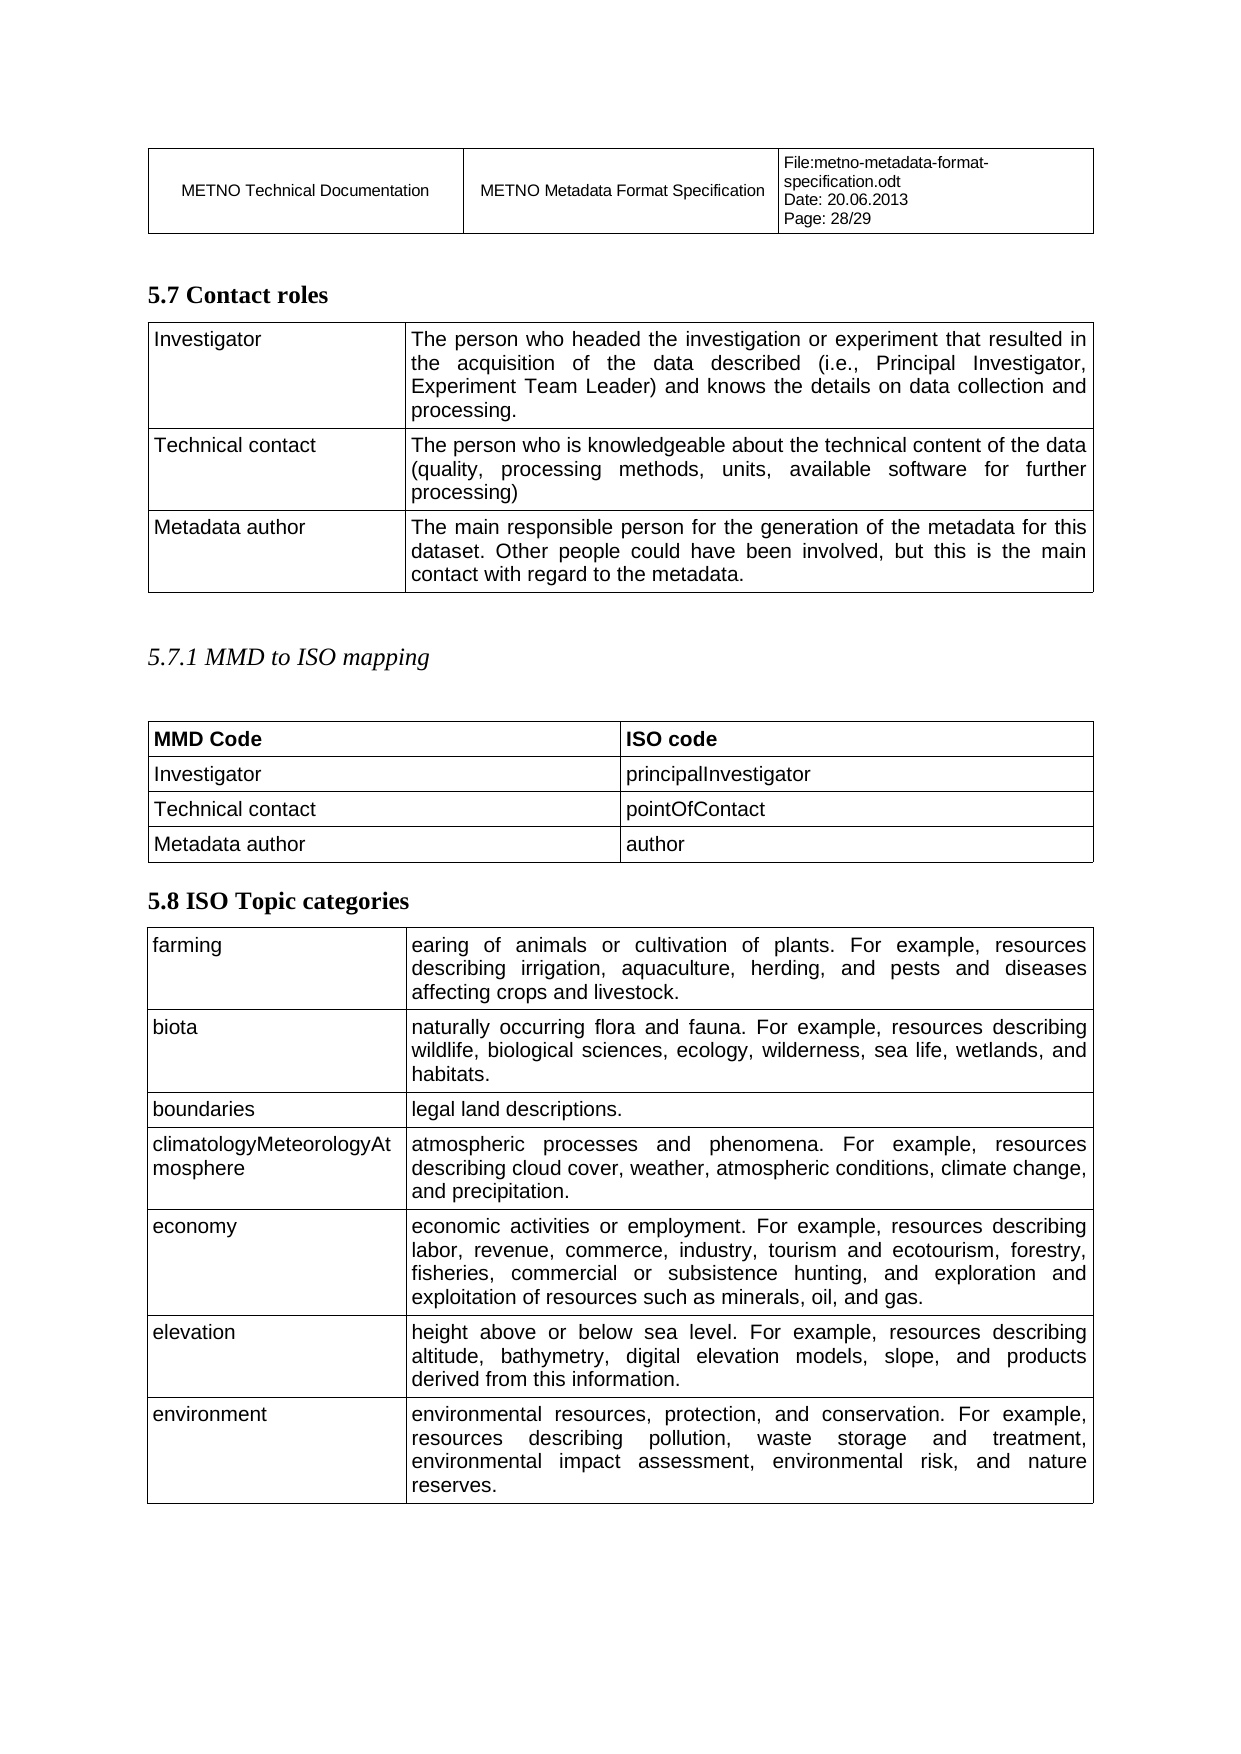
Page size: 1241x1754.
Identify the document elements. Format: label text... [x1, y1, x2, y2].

table_cell economic activities or employment. For example, resources describing labor, revenue, commerce, industry, tourism and ecotourism, forestry, fisheries, commercial or subsistence hunting, and exploration and exploitation of resources such as minerals, oil, and gas. [407, 1210, 1093, 1315]
table_cell Metadata author [149, 511, 405, 592]
table_cell boundaries [148, 1093, 406, 1127]
table_cell elevation [148, 1316, 406, 1397]
subtitle ISO Topic categories [148, 887, 1093, 915]
table_cell The person who is knowledgeable about the technical content of the data (quality, processing methods, units, available software for further processing) [406, 429, 1093, 510]
subtitle Contact roles [148, 281, 1093, 309]
table_cell height above or below sea level. For example, resources describing altitude, bathymetry, digital elevation models, slope, and products derived from this information. [407, 1316, 1093, 1397]
table_cell author [621, 827, 1093, 862]
table_cell Investigator [149, 757, 620, 791]
table_cell Technical contact [149, 429, 405, 510]
table_cell environmental resources, protection, and conservation. For example, resources describing pollution, waste storage and treatment, environmental impact assessment, environmental risk, and nature reserves. [407, 1398, 1093, 1503]
table_cell climatologyMeteorologyAtmosphere [148, 1128, 406, 1209]
table_header earing of animals or cultivation of plants. For example, resources describing irrigation, aquaculture, herding, and pests and diseases affecting crops and livestock. [407, 928, 1093, 1009]
table_header Investigator [149, 323, 405, 428]
subtitle MMD to ISO mapping [148, 643, 1093, 671]
table_cell environment [148, 1398, 406, 1503]
table_header The person who headed the investigation or experiment that resulted in the acquisition of the data described (i.e., Principal Investigator, Experiment Team Leader) and knows the details on data collection and processing. [406, 323, 1093, 428]
table_cell naturally occurring flora and fauna. For example, resources describing wildlife, biological sciences, ecology, wilderness, sea life, wetlands, and habitats. [407, 1010, 1093, 1092]
table_cell The main responsible person for the generation of the metadata for this dataset. Other people could have been involved, but this is the main contact with regard to the metadata. [406, 511, 1093, 592]
table_header MMD Code [149, 722, 620, 756]
table_cell economy [148, 1210, 406, 1315]
table_cell legal land descriptions. [407, 1093, 1093, 1127]
table_cell principalInvestigator [621, 757, 1093, 791]
table_cell Metadata author [149, 827, 620, 862]
table_header ISO code [621, 722, 1093, 756]
table_header farming [148, 928, 406, 1009]
table_cell atmospheric processes and phenomena. For example, resources describing cloud cover, weather, atmospheric conditions, climate change, and precipitation. [407, 1128, 1093, 1209]
table_cell pointOfContact [621, 792, 1093, 826]
table_cell Technical contact [149, 792, 620, 826]
table_cell biota [148, 1010, 406, 1092]
